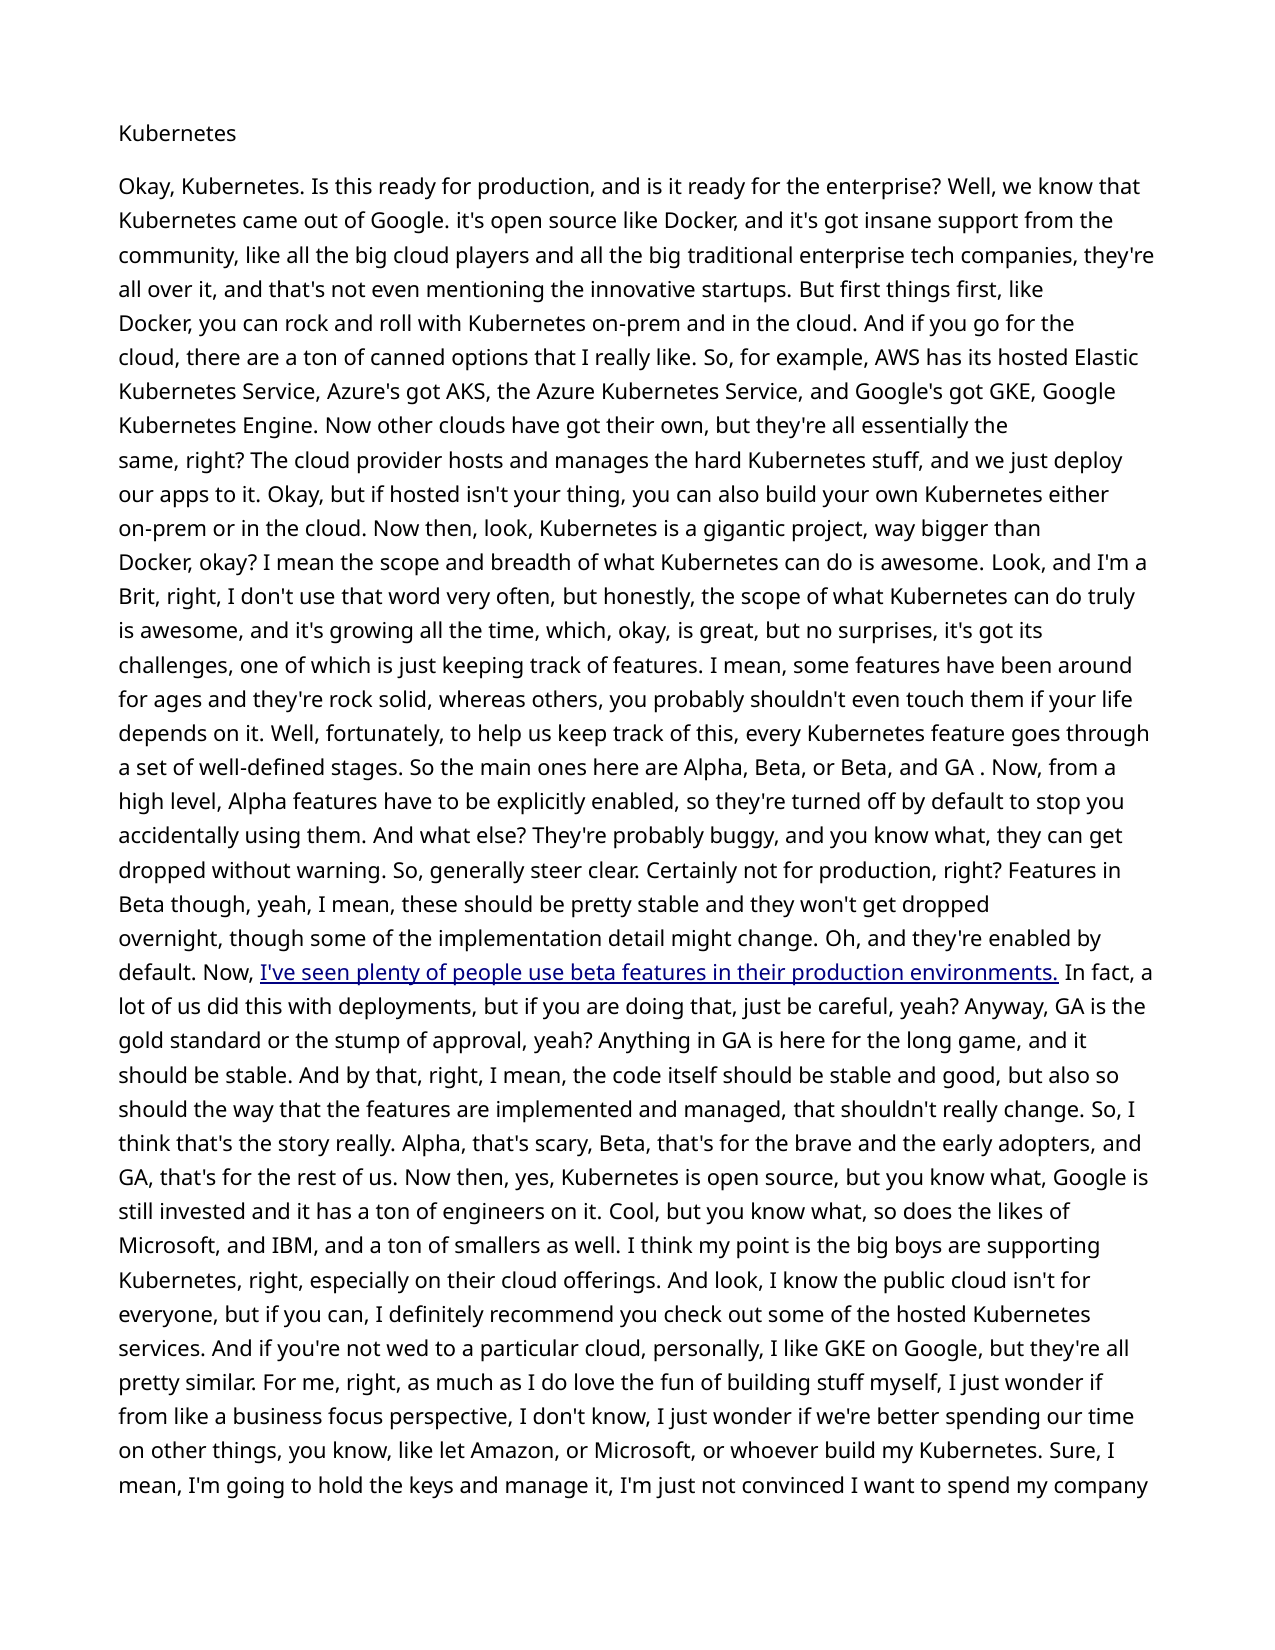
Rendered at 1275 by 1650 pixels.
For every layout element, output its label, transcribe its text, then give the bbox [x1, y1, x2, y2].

subtitle Kubernetes [118, 118, 1157, 148]
text Okay, Kubernetes. Is this ready for production, and is it ready for the enterprise? Well, we know that Kubernetes came out of Google. it's open source like Docker, and it's got insane support from the community, like all the big cloud players and all the big traditional enterprise tech companies, they're all over it, and that's not even mentioning the innovative startups. But first things first, like Docker, you can rock and roll with Kubernetes on‑prem and in the cloud. And if you go for the cloud, there are a ton of canned options that I really like. So, for example, AWS has its hosted Elastic Kubernetes Service, Azure's got AKS, the Azure Kubernetes Service, and Google's got GKE, Google Kubernetes Engine. Now other clouds have got their own, but they're all essentially the same, right? The cloud provider hosts and manages the hard Kubernetes stuff, and we just deploy our apps to it. Okay, but if hosted isn't your thing, you can also build your own Kubernetes either on‑prem or in the cloud. Now then, look, Kubernetes is a gigantic project, way bigger than Docker, okay? I mean the scope and breadth of what Kubernetes can do is awesome. Look, and I'm a Brit, right, I don't use that word very often, but honestly, the scope of what Kubernetes can do truly is awesome, and it's growing all the time, which, okay, is great, but no surprises, it's got its challenges, one of which is just keeping track of features. I mean, some features have been around for ages and they're rock solid, whereas others, you probably shouldn't even touch them if your life depends on it. Well, fortunately, to help us keep track of this, every Kubernetes feature goes through a set of well‑defined stages. So the main ones here are Alpha, Beta, or Beta, and GA . Now, from a high level, Alpha features have to be explicitly enabled, so they're turned off by default to stop you accidentally using them. And what else? They're probably buggy, and you know what, they can get dropped without warning. So, generally steer clear. Certainly not for production, right? Features in Beta though, yeah, I mean, these should be pretty stable and they won't get dropped overnight, though some of the implementation detail might change. Oh, and they're enabled by default. Now, I've seen plenty of people use beta features in their production environments. In fact, a lot of us did this with deployments, but if you are doing that, just be careful, yeah? Anyway, GA is the gold standard or the stump of approval, yeah? Anything in GA is here for the long game, and it should be stable. And by that, right, I mean, the code itself should be stable and good, but also so should the way that the features are implemented and managed, that shouldn't really change. So, I think that's the story really. Alpha, that's scary, Beta, that's for the brave and the early adopters, and GA, that's for the rest of us. Now then, yes, Kubernetes is open source, but you know what, Google is still invested and it has a ton of engineers on it. Cool, but you know what, so does the likes of Microsoft, and IBM, and a ton of smallers as well. I think my point is the big boys are supporting Kubernetes, right, especially on their cloud offerings. And look, I know the public cloud isn't for everyone, but if you can, I definitely recommend you check out some of the hosted Kubernetes services. And if you're not wed to a particular cloud, personally, I like GKE on Google, but they're all pretty similar. For me, right, as much as I do love the fun of building stuff myself, I just wonder if from like a business focus perspective, I don't know, I just wonder if we're better spending our time on other things, you know, like let Amazon, or Microsoft, or whoever build my Kubernetes. Sure, I mean, I'm going to hold the keys and manage it, I'm just not convinced I want to spend my company [118, 171, 1157, 1499]
